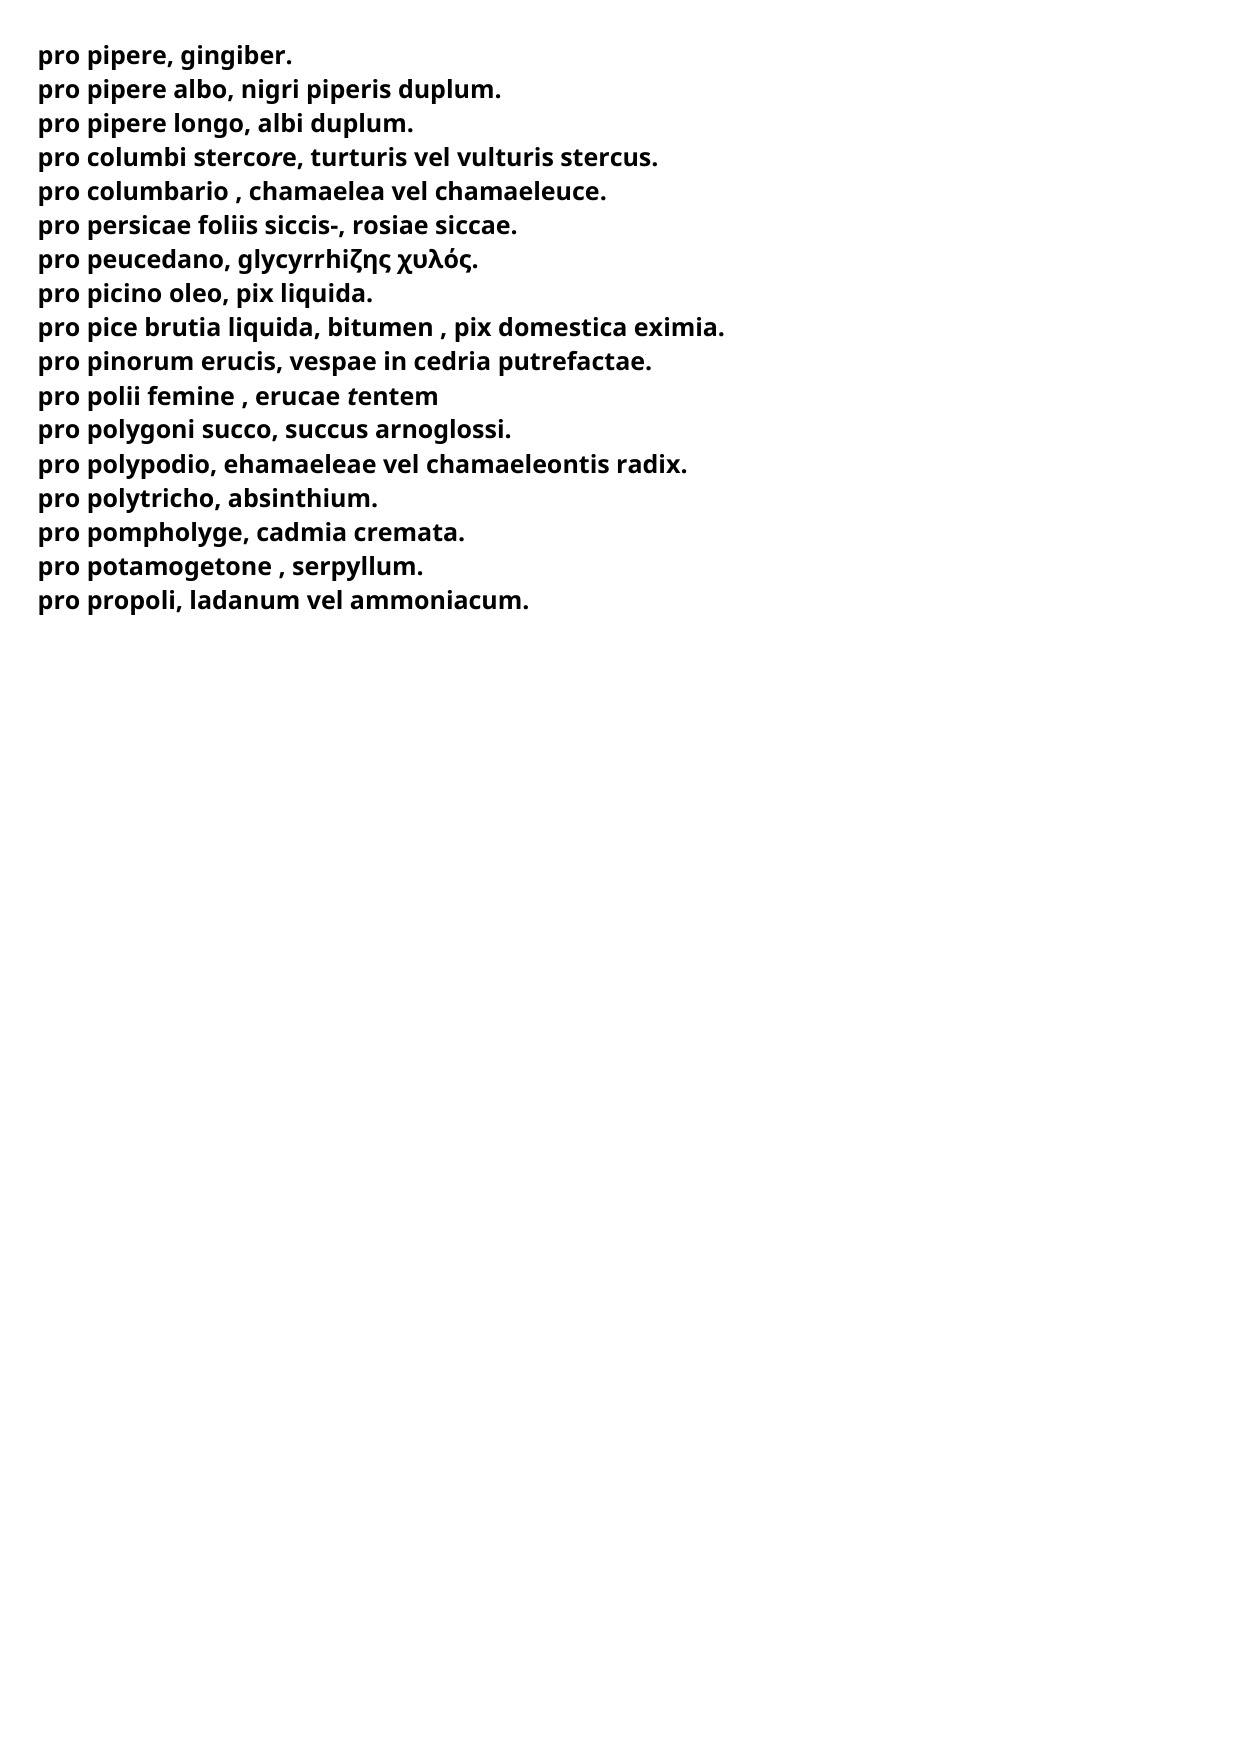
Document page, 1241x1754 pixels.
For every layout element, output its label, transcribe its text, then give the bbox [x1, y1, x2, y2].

text pro columbario , chamaelea vel chamaeleuce. [37, 174, 1203, 208]
text pro pipere longo, albi duplum. [37, 106, 1203, 140]
text pro pompholyge, cadmia cremata. [37, 514, 1203, 548]
text pro polytricho, absinthium. [37, 480, 1203, 514]
text pro peucedano, glycyrrhiζης χυλός. [37, 242, 1203, 276]
text pro pice brutia liquida, bitumen , pix domestica eximia. [37, 310, 1203, 344]
text pro polypodio, ehamaeleae vel chamaeleontis radix. [37, 446, 1203, 480]
text pro polii femine , erucae tentem [37, 378, 1203, 412]
text pro propoli, ladanum vel ammoniacum. [37, 582, 1203, 617]
text pro persicae foliis siccis-, rosiae siccae. [37, 208, 1203, 242]
text pro pipere, gingiber. [37, 37, 1203, 72]
text pro columbi stercore, turturis vel vulturis stercus. [37, 140, 1203, 174]
text pro picino oleo, pix liquida. [37, 276, 1203, 310]
text pro pinorum erucis, vespae in cedria putrefactae. [37, 344, 1203, 378]
text pro potamogetone , serpyllum. [37, 548, 1203, 582]
text pro polygoni succo, succus arnoglossi. [37, 412, 1203, 446]
text pro pipere albo, nigri piperis duplum. [37, 72, 1203, 106]
